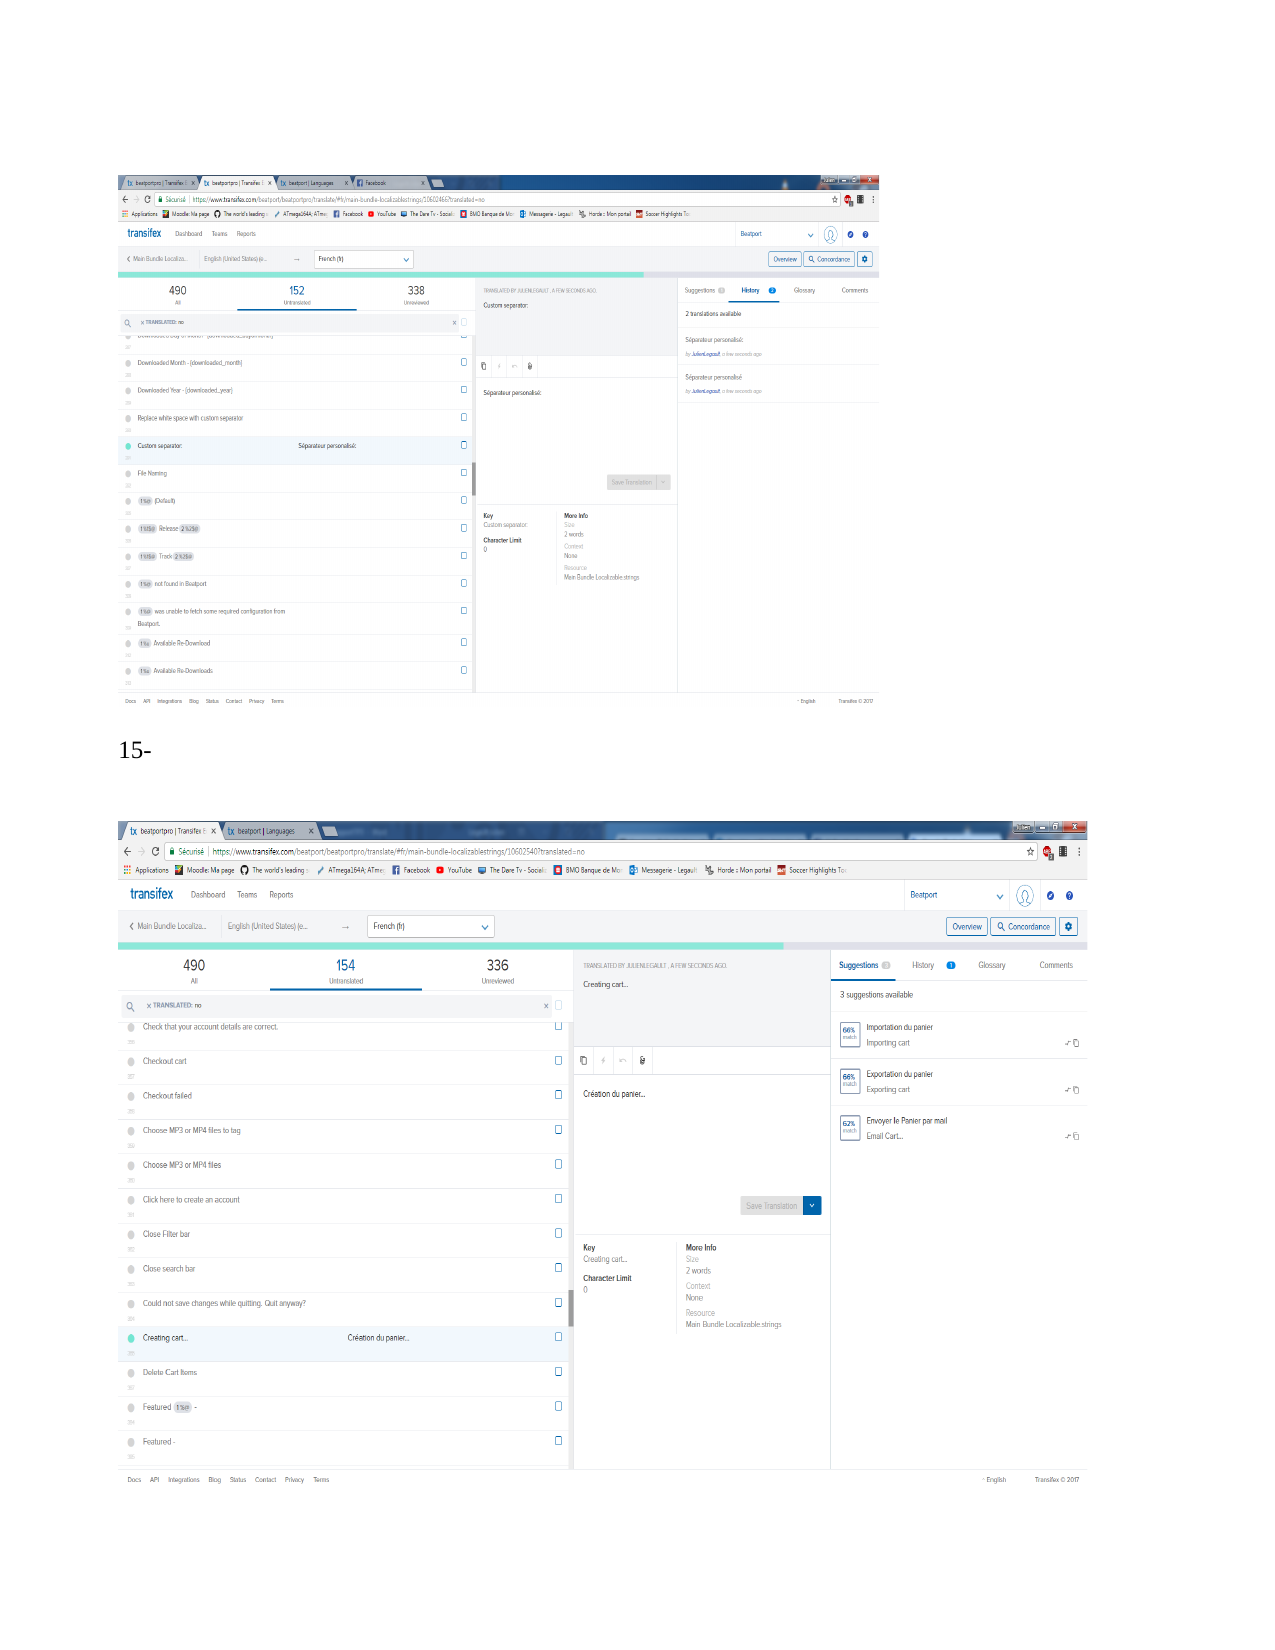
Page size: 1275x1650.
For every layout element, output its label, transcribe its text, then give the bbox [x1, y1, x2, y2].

picture [118, 175, 880, 707]
text 15- [118, 735, 1157, 764]
picture [118, 821, 1088, 1487]
